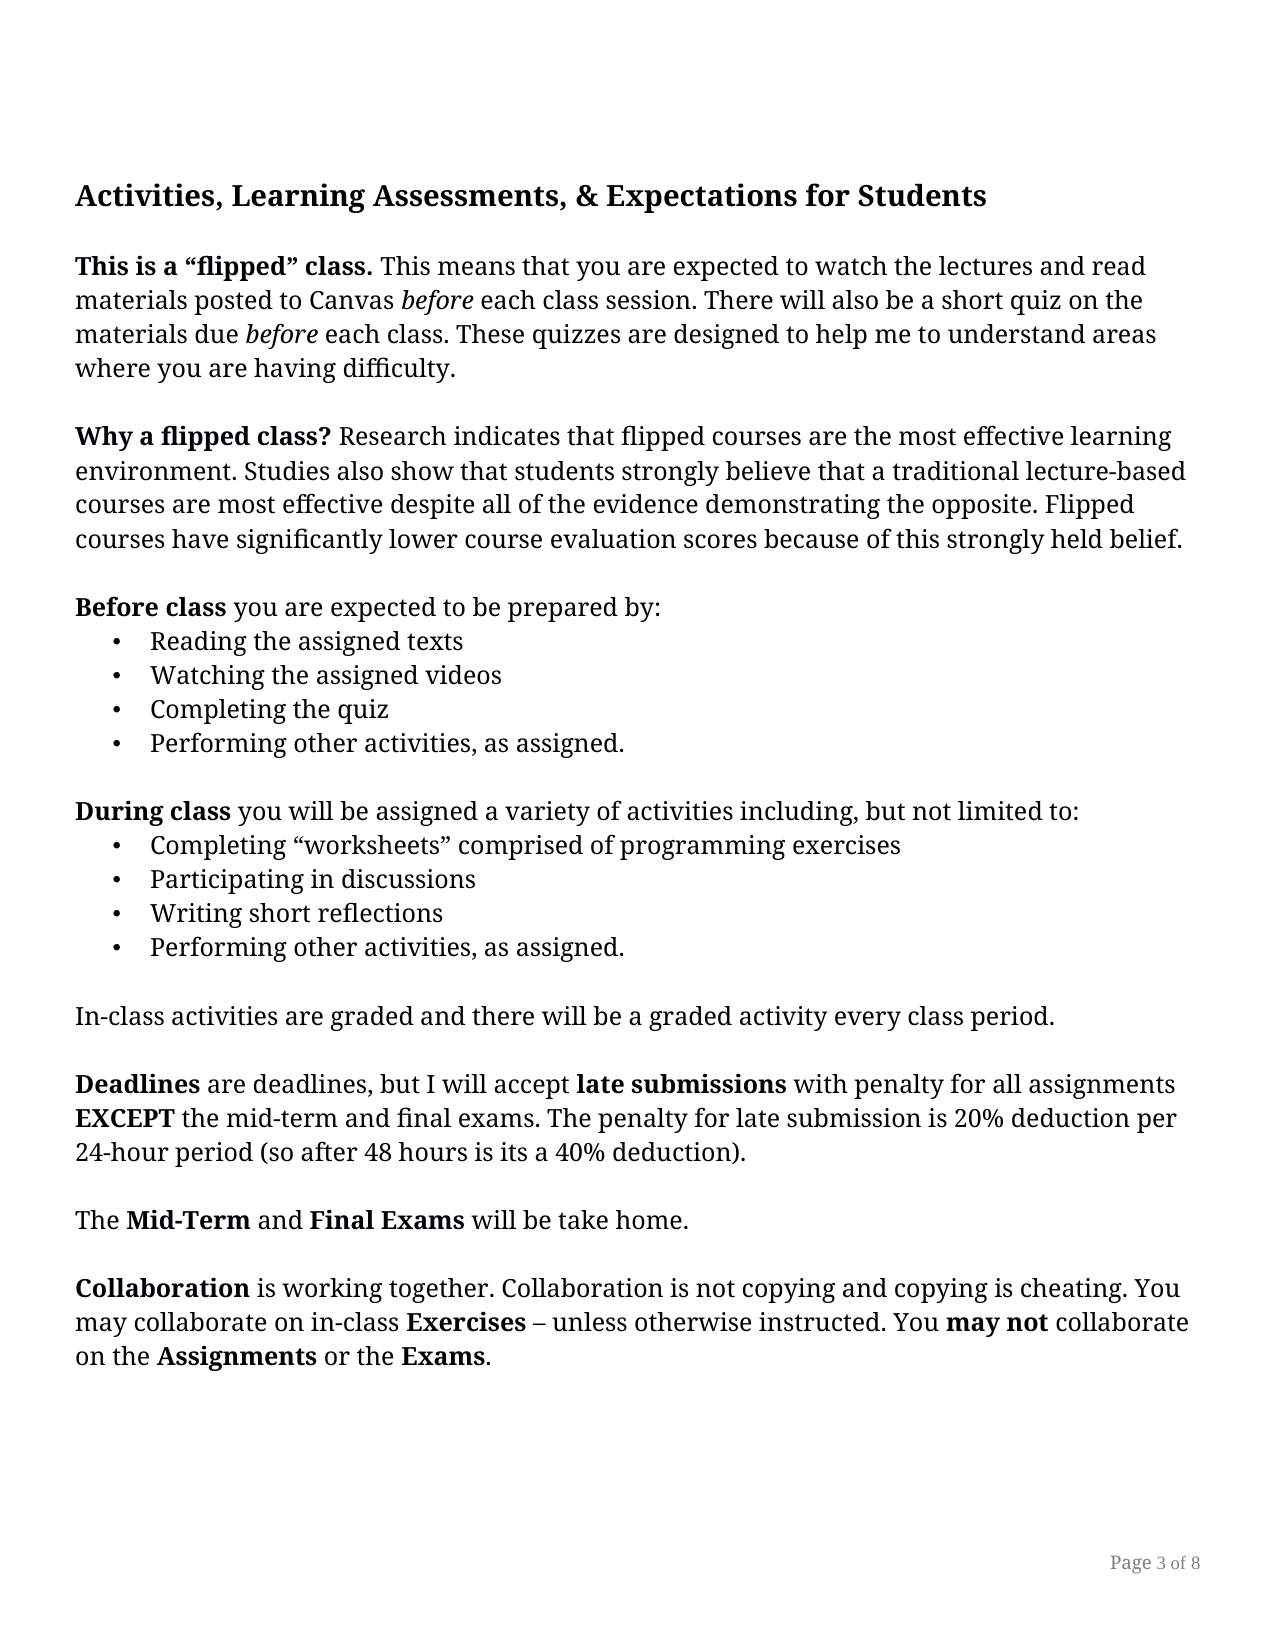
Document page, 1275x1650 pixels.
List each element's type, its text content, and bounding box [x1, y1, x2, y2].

list Participating in discussions [112, 862, 1200, 896]
list Watching the assigned videos [112, 657, 1200, 692]
text Before class you are expected to be prepared by: [75, 589, 1200, 623]
text During class you will be assigned a variety of activities including, but not limited to: [75, 794, 1200, 828]
text Deadlines are deadlines, but I will accept late submissions with penalty for all assignments EXCEPT the mid-term and final exams. The penalty for late submission is 20% deduction per 24-hour period (so after 48 hours is its a 40% deduction). [75, 1066, 1200, 1168]
subtitle Activities, Learning Assessments, & Expectations for Students [75, 175, 1200, 215]
list Completing “worksheets” comprised of programming exercises [112, 828, 1200, 862]
text The Mid-Term and Final Exams will be take home. [75, 1202, 1200, 1237]
text In-class activities are graded and there will be a graded activity every class period. [75, 998, 1200, 1032]
text Collaboration is working together. Collaboration is not copying and copying is cheating. You may collaborate on in-class Exercises – unless otherwise instructed. You may not collaborate on the Assignments or the Exams. [75, 1271, 1200, 1373]
text Why a flipped class? Research indicates that flipped courses are the most effective learning environment. Studies also show that students strongly believe that a traditional lecture-based courses are most effective despite all of the evidence demonstrating the opposite. Flipped courses have significantly lower course evaluation scores because of this strongly held belief. [75, 419, 1200, 555]
list Writing short reflections [112, 896, 1200, 930]
list Completing the quiz [112, 692, 1200, 726]
text This is a “flipped” class. This means that you are expected to watch the lectures and read materials posted to Canvas before each class session. There will also be a short quiz on the materials due before each class. These quizzes are designed to help me to understand areas where you are having difficulty. [75, 249, 1200, 385]
list Performing other activities, as assigned. [112, 930, 1200, 964]
list Reading the assigned texts [112, 623, 1200, 657]
list Performing other activities, as assigned. [112, 726, 1200, 760]
